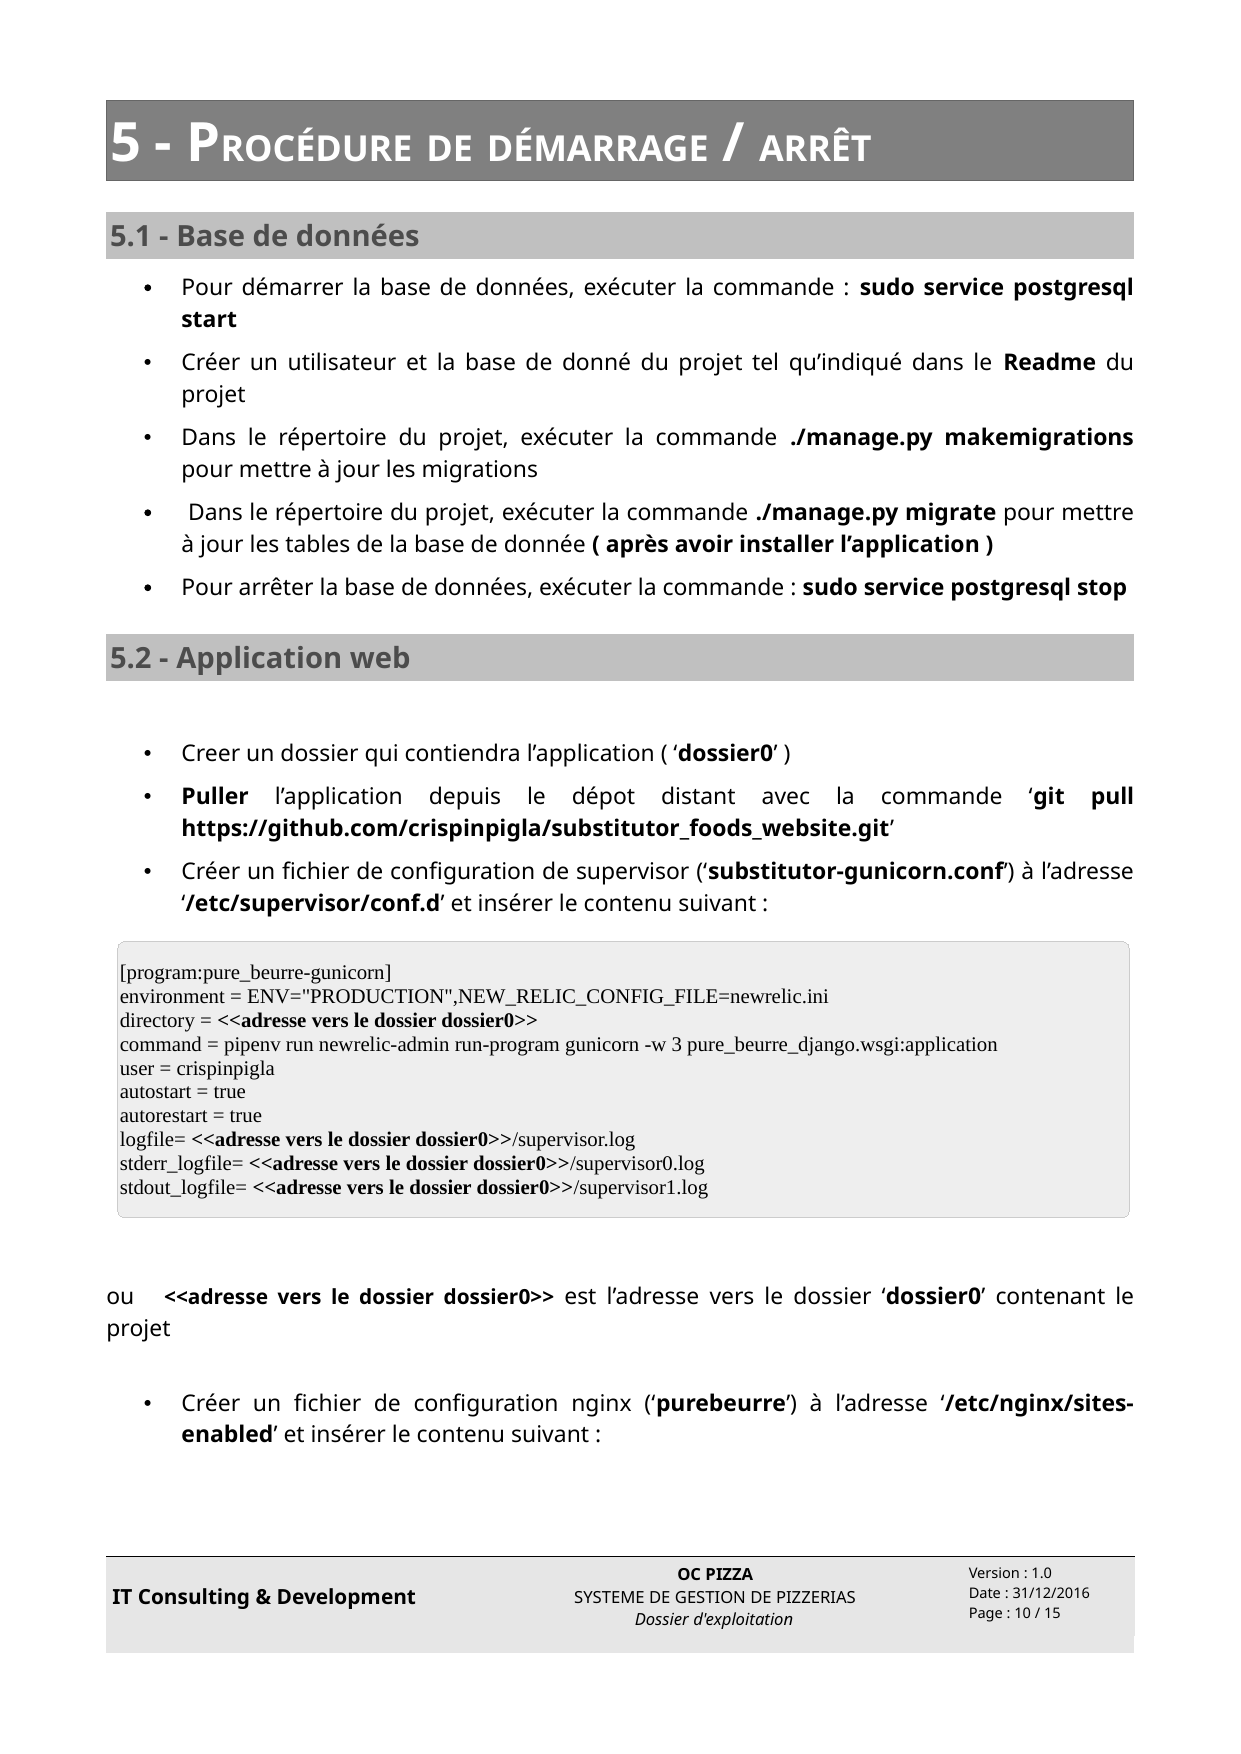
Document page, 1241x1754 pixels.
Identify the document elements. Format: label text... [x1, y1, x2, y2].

subtitle Application web [107, 635, 1133, 680]
list Créer un utilisateur et la base de donné du projet tel qu’indiqué dans le Readme du projet [144, 346, 1134, 409]
list Dans le répertoire du projet, exécuter la commande ./manage.py migrate pour mettre à jour les tables de la base de donnée ( après avoir installer l’application ) [144, 496, 1134, 559]
list Puller l’application depuis le dépot distant avec la commande ‘git pull https://github.com/crispinpigla/substitutor_foods_website.git’ [144, 780, 1134, 843]
list Dans le répertoire du projet, exécuter la commande ./manage.py makemigrations pour mettre à jour les migrations [144, 421, 1134, 484]
list Pour arrêter la base de données, exécuter la commande : sudo service postgresql stop [144, 571, 1134, 602]
subtitle Base de données [107, 213, 1133, 258]
text ou <<adresse vers le dossier dossier0>> est l’adresse vers le dossier ‘dossier0’ contenant le projet [106, 1280, 1134, 1343]
list Créer un fichier de configuration nginx (‘purebeurre’) à l’adresse ‘/etc/nginx/sites-enabled’ et insérer le contenu suivant : [144, 1387, 1134, 1449]
list Creer un dossier qui contiendra l’application ( ‘dossier0’ ) [144, 737, 1134, 768]
list Pour démarrer la base de données, exécuter la commande : sudo service postgresql start [144, 271, 1134, 334]
list Créer un fichier de configuration de supervisor (‘substitutor-gunicorn.conf’) à l’adresse ‘/etc/supervisor/conf.d’ et insérer le contenu suivant : [144, 855, 1134, 918]
subtitle Procédure de démarrage / arrêt [107, 101, 1133, 180]
